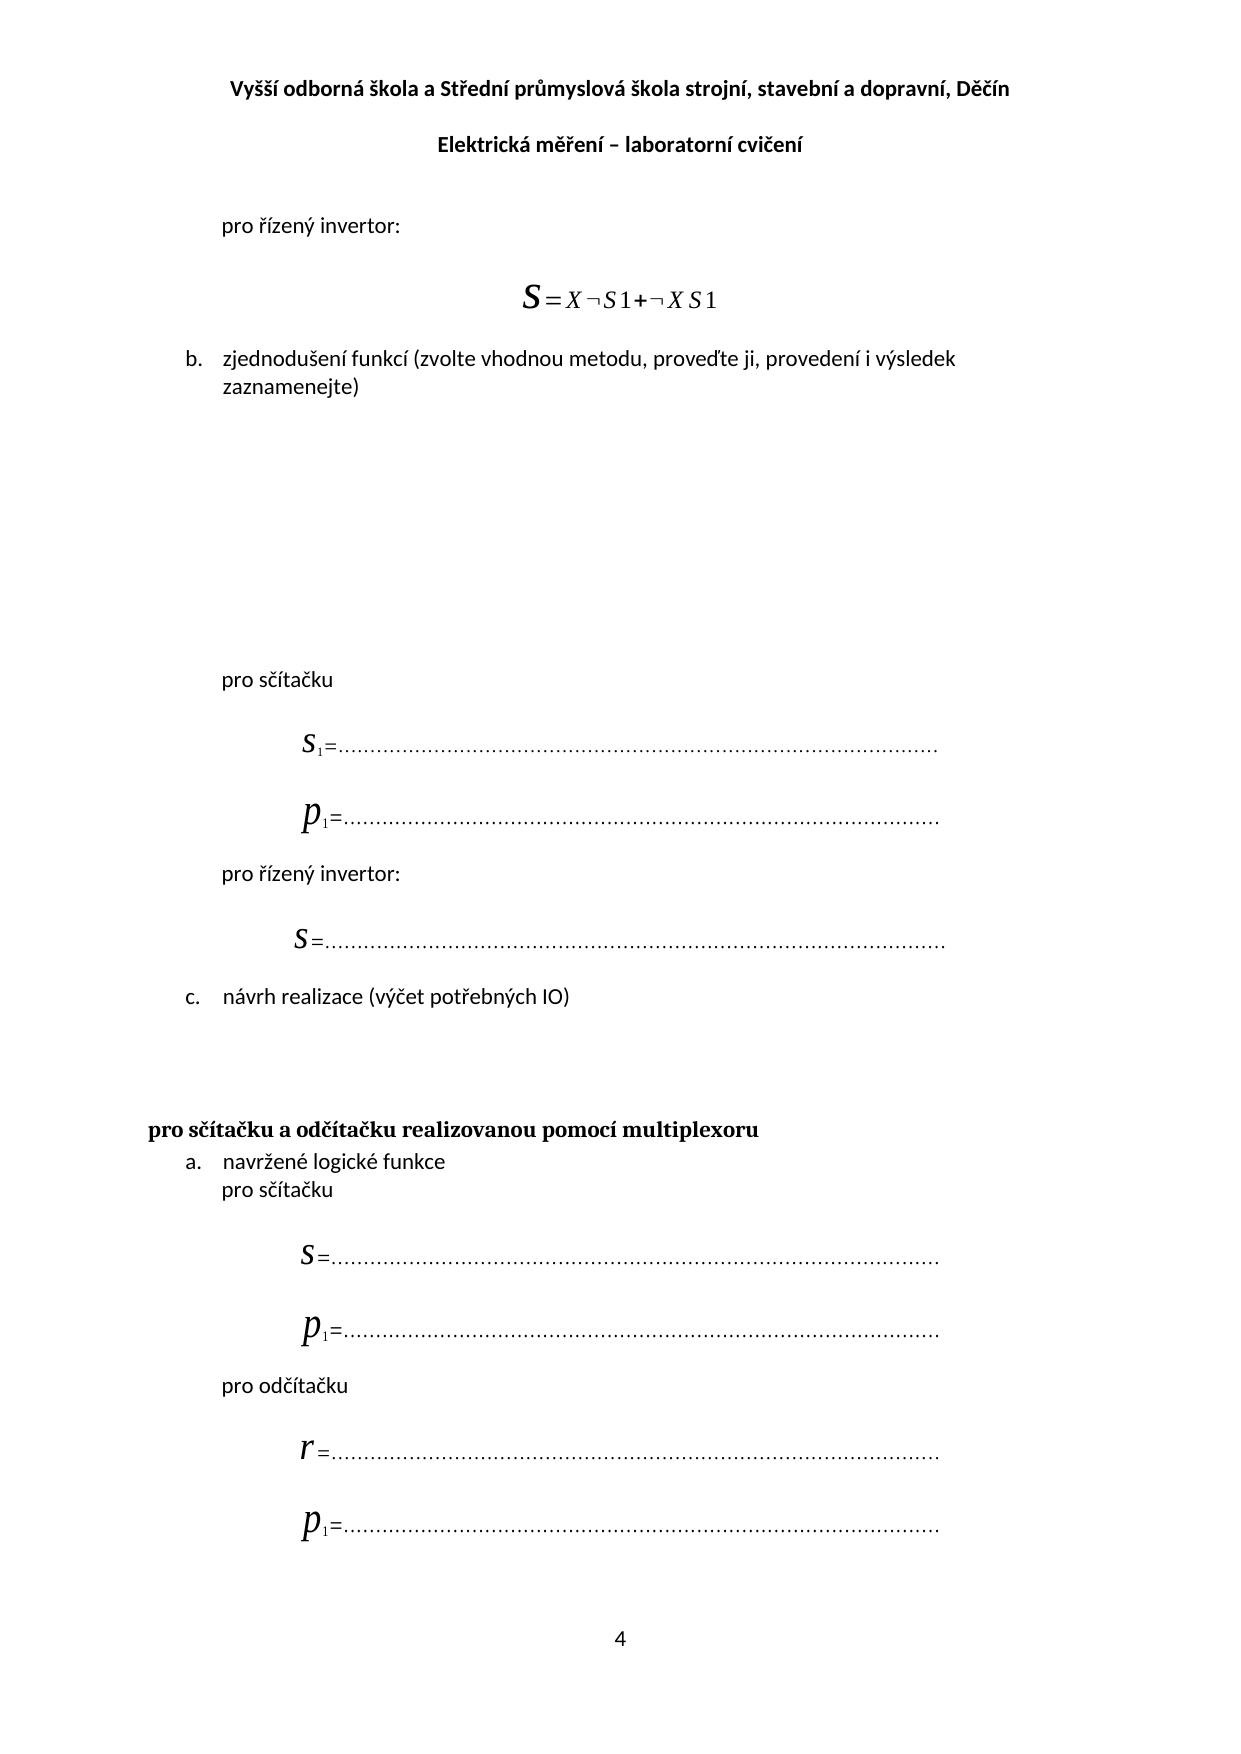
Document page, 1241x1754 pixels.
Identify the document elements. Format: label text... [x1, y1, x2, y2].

text pro odčítačku [148, 1372, 1093, 1399]
list návrh realizace (výčet potřebných IO) [185, 982, 1093, 1011]
text pro sčítačku [148, 1175, 1093, 1203]
subtitle pro sčítačku a odčítačku realizovanou pomocí multiplexoru [148, 1117, 1093, 1143]
text pro řízený invertor: [221, 211, 1093, 239]
text pro sčítačku [148, 666, 1093, 693]
text pro řízený invertor: [221, 859, 1093, 887]
list zjednodušení funkcí (zvolte vhodnou metodu, proveďte ji, provedení i výsledek zaznamenejte) [185, 344, 1093, 400]
list navržené logické funkce [185, 1147, 1093, 1175]
